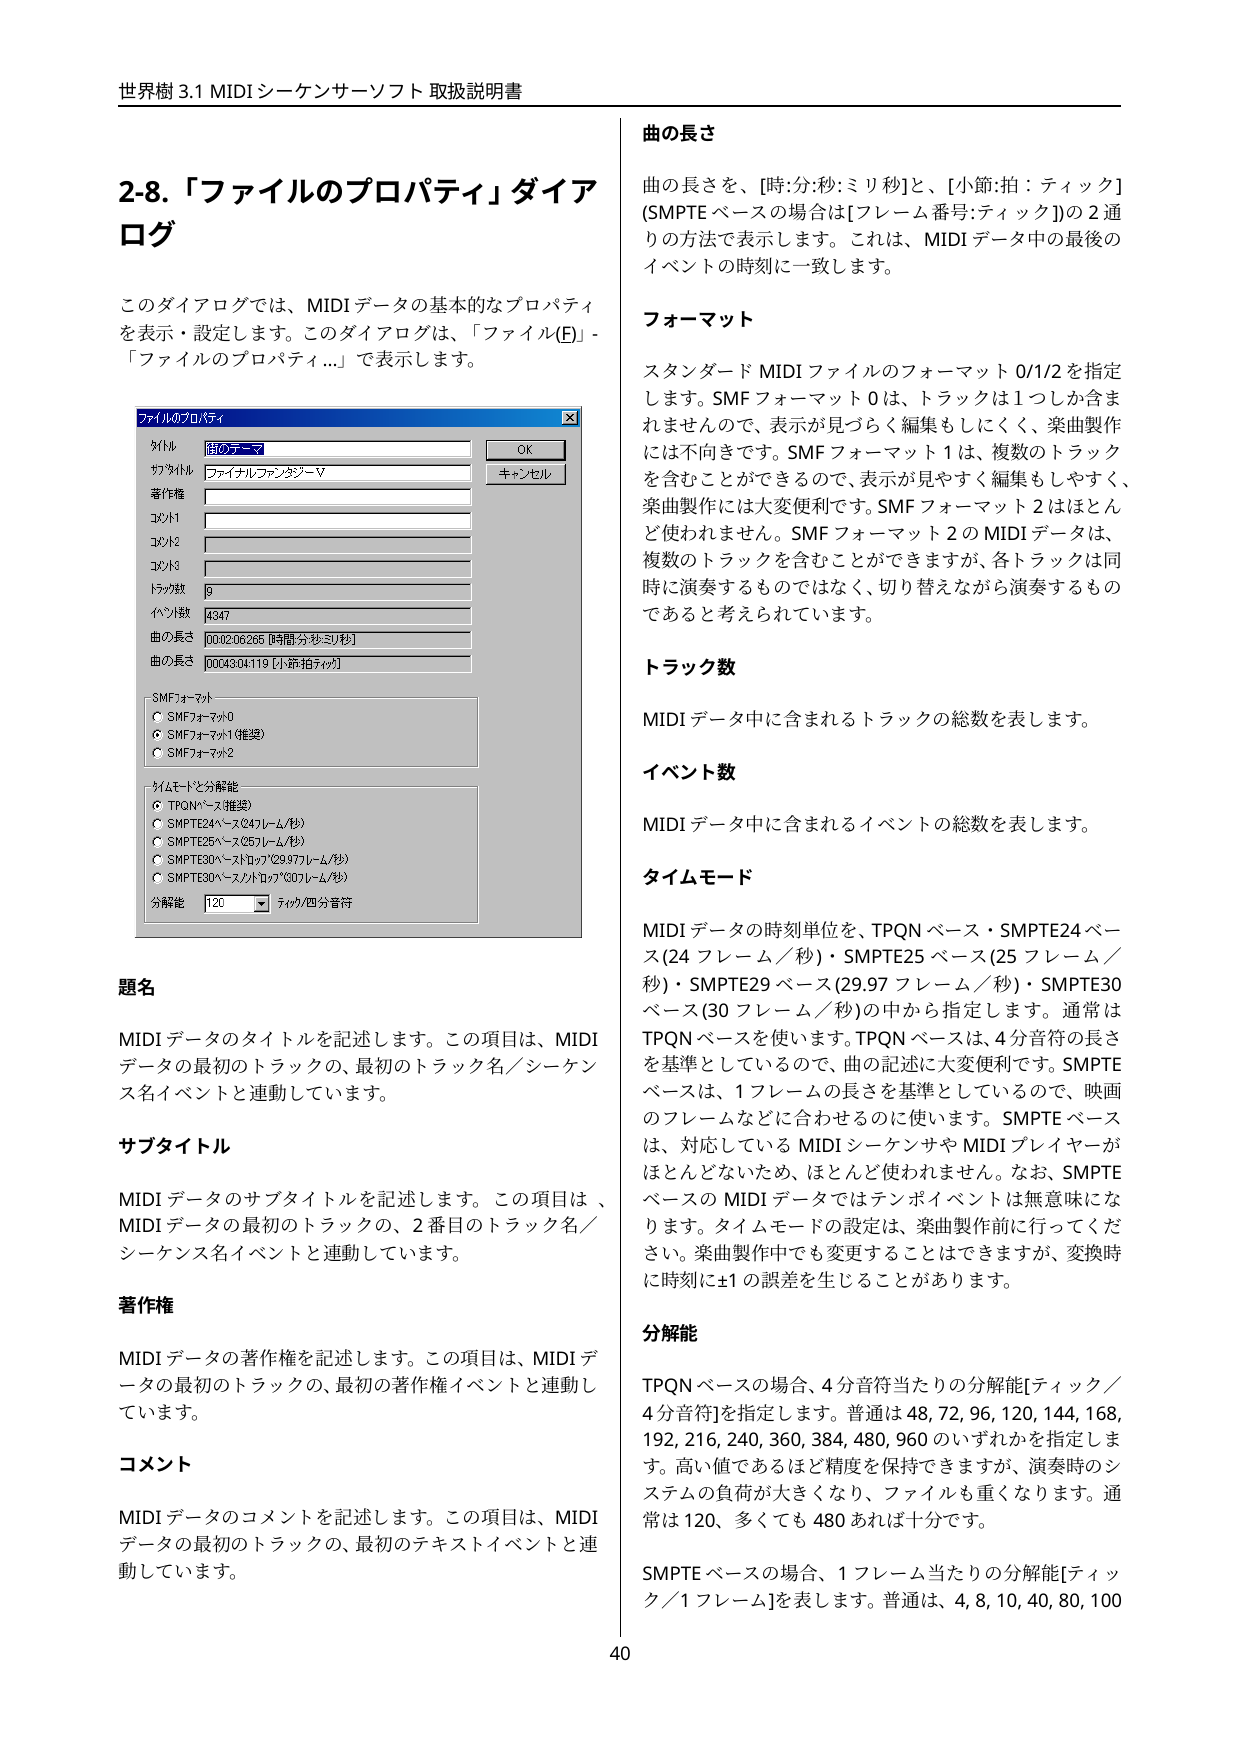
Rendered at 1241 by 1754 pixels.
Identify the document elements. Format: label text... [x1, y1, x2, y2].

text MIDIデータのサブタイトルを記述します。この項目は、MIDIデータの最初のトラックの、2番目のトラック名／シーケンス名イベントと連動しています。 [118, 1184, 598, 1265]
text コメント [118, 1450, 598, 1477]
text 曲の長さを、[時:分:秒:ミリ秒]と、[小節:拍：ティック] (SMPTEベースの場合は[フレーム番号:ティック])の2通りの方法で表示します。これは、MIDIデータ中の最後のイベントの時刻に一致します。 [642, 171, 1122, 279]
text このダイアログでは、MIDIデータの基本的なプロパティを表示・設定します。このダイアログは、「ファイル(F)」-「ファイルのプロパティ...」で表示します。 [118, 291, 598, 372]
text MIDIデータのコメントを記述します。この項目は、MIDIデータの最初のトラックの、最初のテキストイベントと連動しています。 [118, 1503, 598, 1584]
text MIDIデータの時刻単位を、TPQNベース・SMPTE24ベース(24フレーム／秒)・SMPTE25ベース(25フレーム／秒)・SMPTE29ベース(29.97フレーム／秒)・SMPTE30ベース(30フレーム／秒)の中から指定します。通常はTPQNベースを使います。TPQNベースは、4分音符の長さを基準としているので、曲の記述に大変便利です。SMPTEベースは、1フレームの長さを基準としているので、映画のフレームなどに合わせるのに使います。SMPTEベースは、対応しているMIDIシーケンサやMIDIプレイヤーがほとんどないため、ほとんど使われません。なお、SMPTEベースのMIDIデータではテンポイベントは無意味になります。タイムモードの設定は、楽曲製作前に行ってください。楽曲製作中でも変更することはできますが、変換時に時刻に±1の誤差を生じることがあります。 [642, 915, 1122, 1293]
text SMPTEベースの場合、1フレーム当たりの分解能[ティック／1フレーム]を表します。普通は、4, 8, 10, 40, 80, 100 [642, 1559, 1122, 1613]
text 題名 [118, 972, 598, 1000]
text タイムモード [642, 863, 1122, 890]
text サブタイトル [118, 1132, 598, 1159]
picture [134, 406, 582, 938]
text MIDIデータのタイトルを記述します。この項目は、MIDIデータの最初のトラックの、最初のトラック名／シーケンス名イベントと連動しています。 [118, 1025, 598, 1106]
text MIDIデータ中に含まれるイベントの総数を表します。 [642, 810, 1122, 837]
text イベント数 [642, 757, 1122, 785]
text TPQNベースの場合、4分音符当たりの分解能[ティック／4分音符]を指定します。普通は48, 72, 96, 120, 144, 168, 192, 216, 240, 360, 384, 480, 960のいずれかを指定します。高い値であるほど精度を保持できますが、演奏時のシステムの負荷が大きくなり、ファイルも重くなります。通常は120、多くても480あれば十分です。 [642, 1371, 1122, 1533]
text MIDIデータの著作権を記述します。この項目は、MIDIデータの最初のトラックの、最初の著作権イベントと連動しています。 [118, 1343, 598, 1424]
text 分解能 [642, 1319, 1122, 1346]
text トラック数 [642, 652, 1122, 679]
subtitle 2-8. 「ファイルのプロパティ」ダイアログ [118, 169, 598, 253]
text フォーマット [642, 304, 1122, 331]
text 曲の長さ [642, 118, 1122, 145]
text MIDIデータ中に含まれるトラックの総数を表します。 [642, 705, 1122, 732]
text スタンダードMIDIファイルのフォーマット0/1/2を指定します。SMFフォーマット0は、トラックは１つしか含まれませんので、表示が見づらく編集もしにくく、楽曲製作には不向きです。SMFフォーマット1は、複数のトラックを含むことができるので、表示が見やすく編集もしやすく、楽曲製作には大変便利です。SMFフォーマット2はほとんど使われません。SMFフォーマット2のMIDIデータは、複数のトラックを含むことができますが、各トラックは同時に演奏するものではなく、切り替えながら演奏するものであると考えられています。 [642, 357, 1122, 627]
text 著作権 [118, 1291, 598, 1318]
